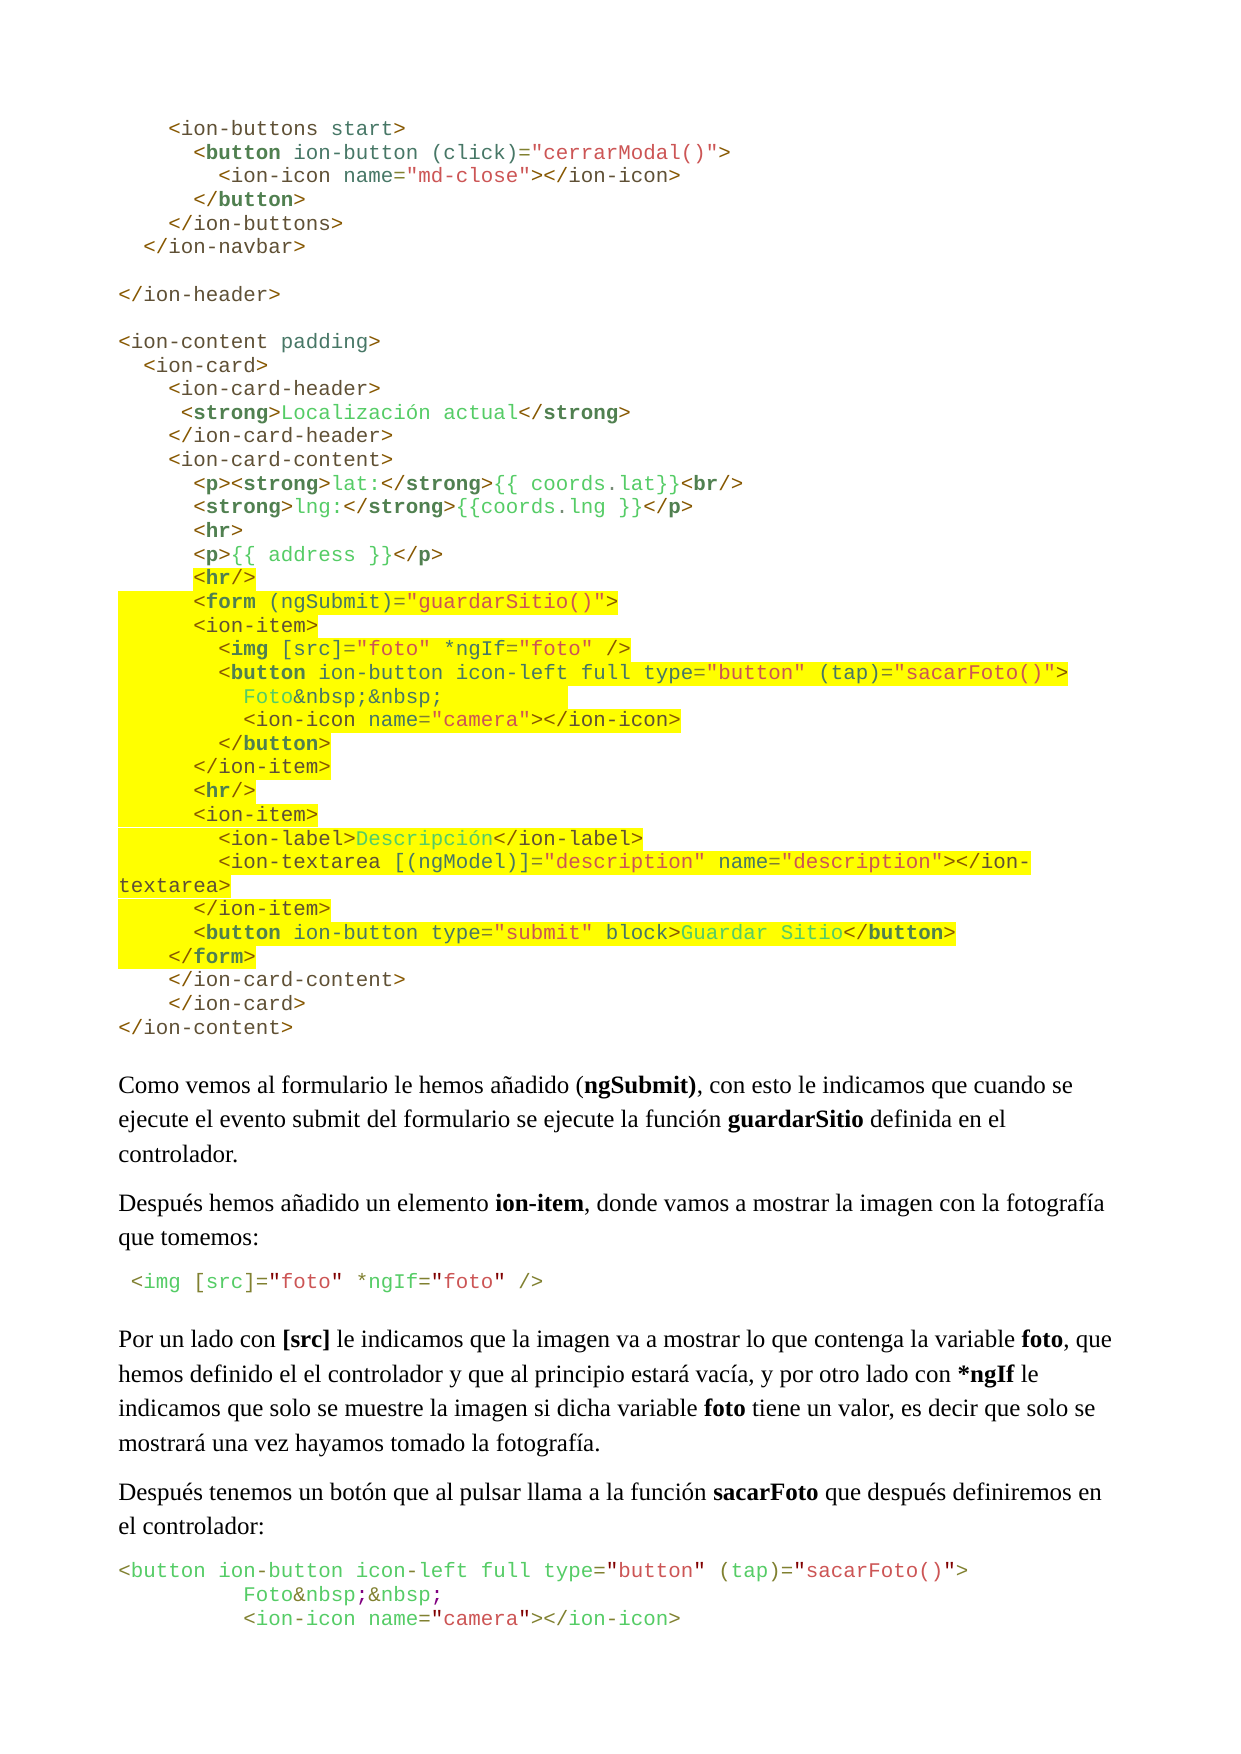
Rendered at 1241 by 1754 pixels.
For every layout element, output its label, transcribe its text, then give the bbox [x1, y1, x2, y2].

text <button ion-button icon-left full type="button" (tap)="sacarFoto()"> [118, 662, 1122, 686]
text </ion-content> [118, 1017, 1122, 1040]
text </ion-navbar> [118, 236, 1122, 260]
text <ion-card-header> [118, 378, 1122, 402]
text <img [src]="foto" *ngIf="foto" /> [118, 1271, 1122, 1295]
text <p><strong>lat:</strong>{{ coords.lat}}<br/> [118, 473, 1122, 496]
text </ion-card-content> [118, 969, 1122, 993]
text <hr> [118, 520, 1122, 544]
text Foto&nbsp;&nbsp; [118, 1584, 1122, 1608]
text <strong>lng:</strong>{{coords.lng }}</p> [118, 496, 1122, 520]
text <ion-icon name="camera"></ion-icon> [118, 1608, 1122, 1631]
text <ion-icon name="camera"></ion-icon> [118, 709, 1122, 733]
text </ion-item> [118, 898, 1122, 922]
text <img [src]="foto" *ngIf="foto" /> [118, 638, 1122, 662]
text Por un lado con [src] le indicamos que la imagen va a mostrar lo que contenga la variable foto, que hemos definido el el controlador y que al principio estará vacía, y por otro lado con *ngIf le indicamos que solo se muestre la imagen si dicha variable foto tiene un valor, es decir que solo se mostrará una vez hayamos tomado la fotografía. [118, 1324, 1122, 1457]
text <hr/> [118, 567, 1122, 591]
text <p>{{ address }}</p> [118, 544, 1122, 567]
text <ion-item> [118, 804, 1122, 827]
text <button ion-button (click)="cerrarModal()"> [118, 142, 1122, 165]
text <ion-card> [118, 354, 1122, 378]
text <ion-content padding> [118, 331, 1122, 354]
text </button> [118, 189, 1122, 213]
text <ion-card-content> [118, 449, 1122, 473]
text <hr/> [118, 780, 1122, 804]
text </ion-header> [118, 284, 1122, 307]
text <ion-icon name="md-close"></ion-icon> [118, 165, 1122, 189]
text </ion-item> [118, 757, 1122, 780]
text <ion-label>Descripción</ion-label> [118, 827, 1122, 851]
text <button ion-button icon-left full type="button" (tap)="sacarFoto()"> [118, 1561, 1122, 1584]
text <form (ngSubmit)="guardarSitio()"> [118, 591, 1122, 615]
text </form> [118, 946, 1122, 969]
text Después hemos añadido un elemento ion-item, donde vamos a mostrar la imagen con la fotografía que tomemos: [118, 1188, 1122, 1251]
text <strong>Localización actual</strong> [118, 402, 1122, 426]
text <ion-textarea [(ngModel)]="description" name="description"></ion-textarea> [118, 851, 1122, 898]
text Como vemos al formulario le hemos añadido (ngSubmit), con esto le indicamos que cuando se ejecute el evento submit del formulario se ejecute la función guardarSitio definida en el controlador. [118, 1070, 1122, 1167]
text <ion-item> [118, 615, 1122, 638]
text </ion-buttons> [118, 213, 1122, 236]
text Después tenemos un botón que al pulsar llama a la función sacarFoto que después definiremos en el controlador: [118, 1477, 1122, 1540]
text Foto&nbsp;&nbsp; [118, 686, 1122, 709]
text </button> [118, 733, 1122, 757]
text <ion-buttons start> [118, 118, 1122, 142]
text <button ion-button type="submit" block>Guardar Sitio</button> [118, 922, 1122, 946]
text </ion-card> [118, 993, 1122, 1017]
text </ion-card-header> [118, 426, 1122, 449]
